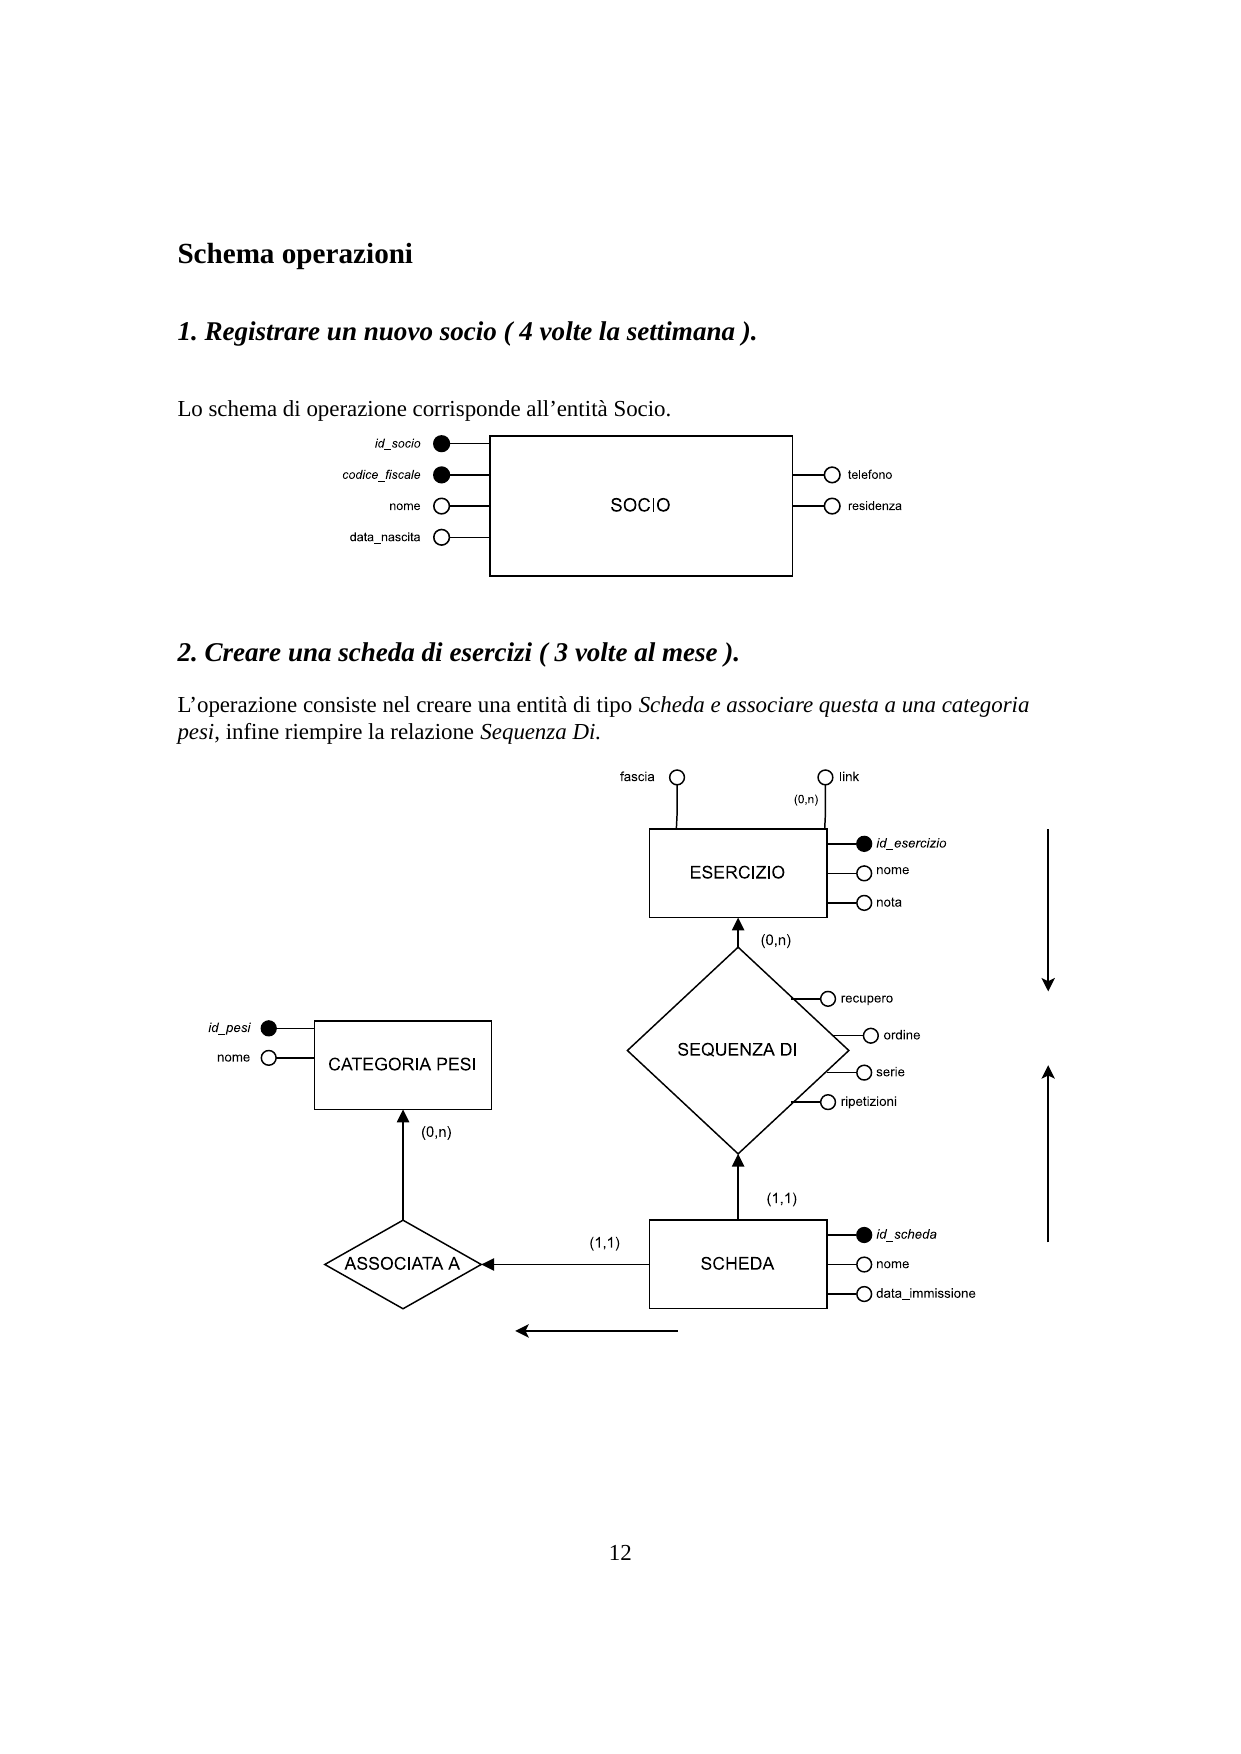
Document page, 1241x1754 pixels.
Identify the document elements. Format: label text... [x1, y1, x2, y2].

text Schema operazioni [177, 236, 1063, 270]
text 1. Registrare un nuovo socio ( 4 volte la settimana ). [177, 315, 1063, 346]
text L’operazione consiste nel creare una entità di tipo Scheda e associare questa a una categoria pesi, infine riempire la relazione Sequenza Di. [177, 691, 1063, 744]
text Lo schema di operazione corrisponde all’entità Socio. [177, 395, 1063, 422]
text 2. Creare una scheda di esercizi ( 3 volte al mese ). [177, 636, 1063, 668]
